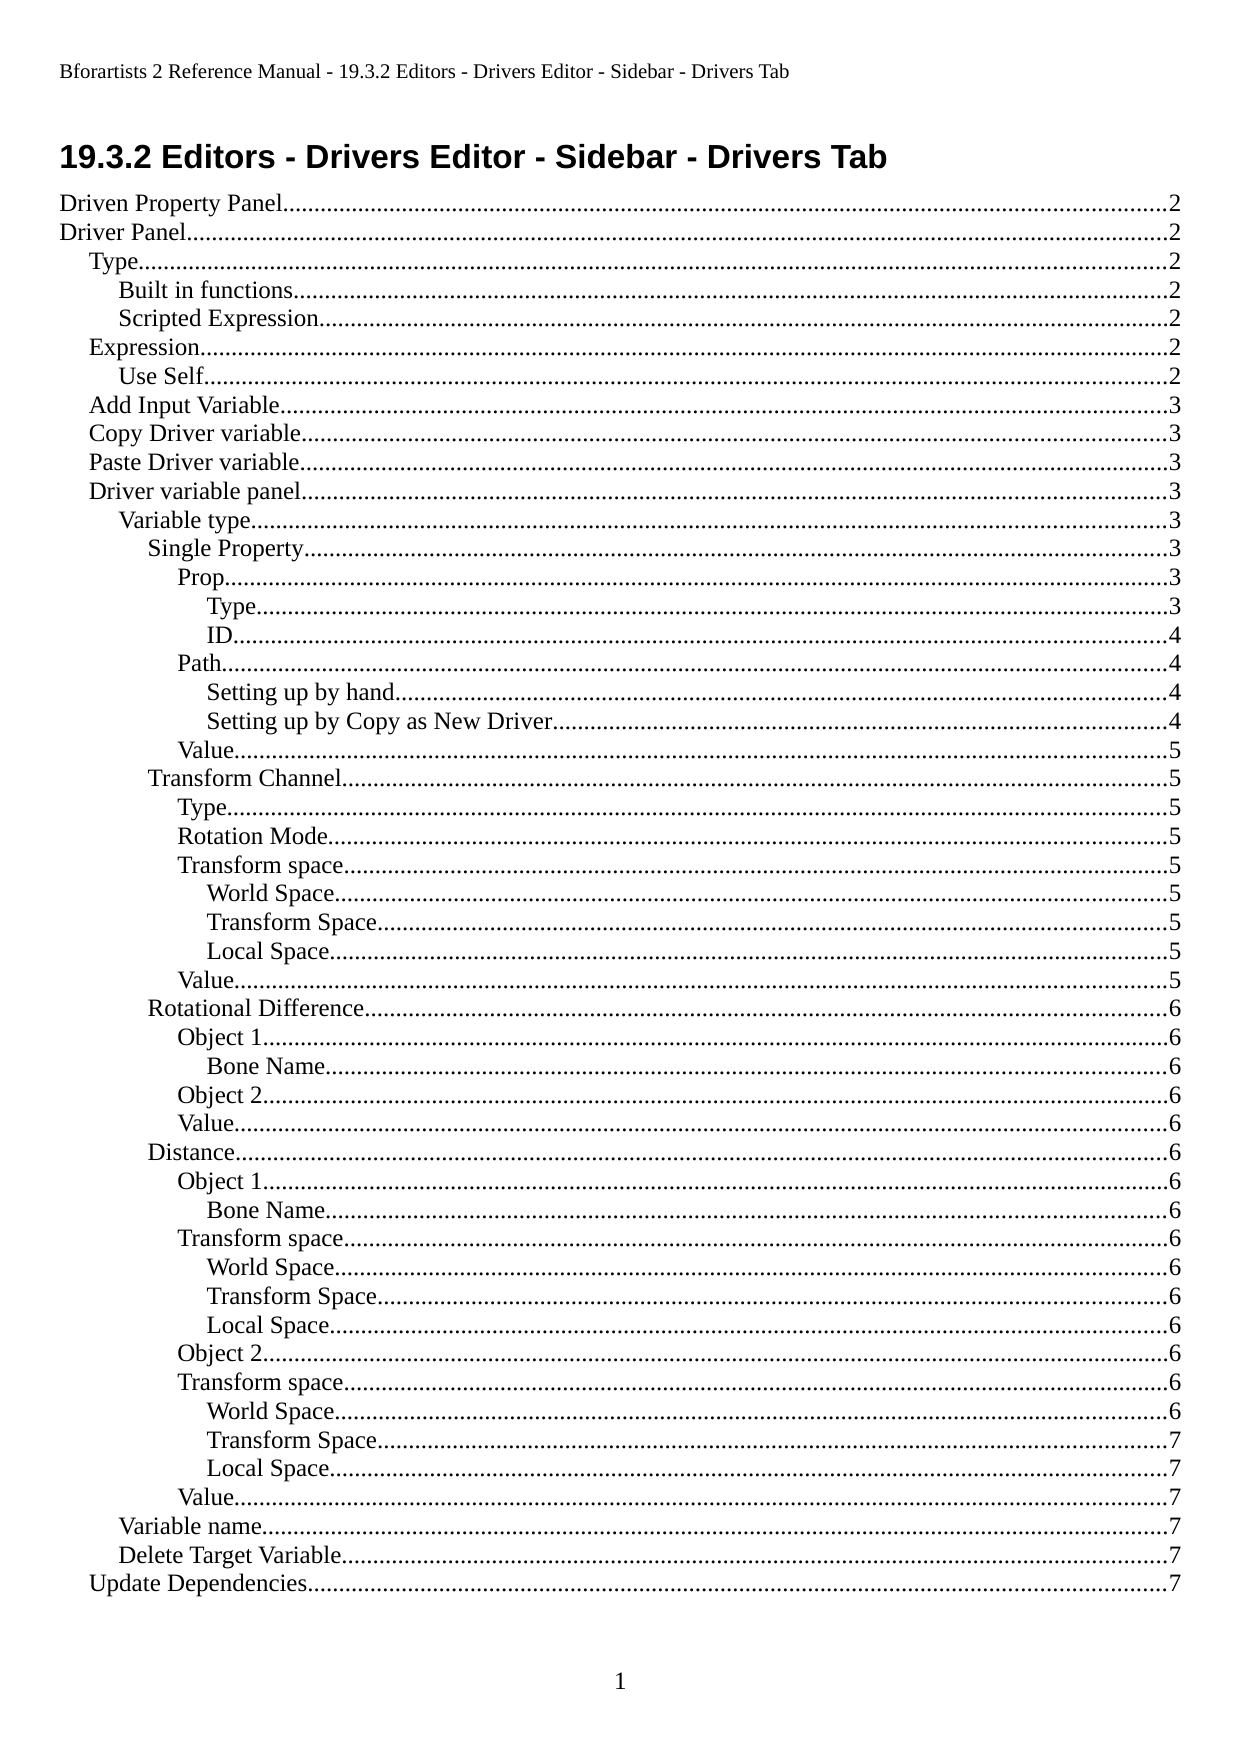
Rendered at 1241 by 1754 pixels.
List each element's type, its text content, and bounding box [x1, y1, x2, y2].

text Rotational Difference 6 [147, 993, 1181, 1022]
text Use Self 2 [118, 361, 1181, 390]
text Type 3 [206, 591, 1181, 620]
text Type 2 [88, 246, 1181, 275]
text Variable type 3 [118, 505, 1181, 533]
text ID 4 [206, 620, 1181, 648]
text Delete Target Variable 7 [118, 1540, 1181, 1568]
text Transform Space 6 [206, 1281, 1181, 1310]
text Transform space 5 [177, 850, 1181, 878]
subtitle 19.3.2 Editors - Drivers Editor - Sidebar - Drivers Tab [59, 138, 1181, 176]
text Local Space 7 [206, 1453, 1181, 1482]
text Transform space 6 [177, 1367, 1181, 1396]
text Copy Driver variable 3 [88, 418, 1181, 447]
text Transform Space 7 [206, 1425, 1181, 1453]
text Setting up by hand 4 [206, 677, 1181, 706]
text World Space 6 [206, 1396, 1181, 1425]
text Rotation Mode 5 [177, 821, 1181, 850]
text Built in functions 2 [118, 275, 1181, 303]
text Prop 3 [177, 562, 1181, 591]
text Transform Space 5 [206, 907, 1181, 936]
text Value 5 [177, 965, 1181, 993]
text Object 1 6 [177, 1022, 1181, 1051]
text Value 5 [177, 735, 1181, 763]
text Transform Channel 5 [147, 763, 1181, 792]
text Distance 6 [147, 1137, 1181, 1166]
text Object 1 6 [177, 1166, 1181, 1195]
text Bone Name 6 [206, 1195, 1181, 1223]
text Setting up by Copy as New Driver 4 [206, 706, 1181, 735]
text Local Space 5 [206, 936, 1181, 965]
text Driver variable panel 3 [88, 476, 1181, 505]
text Driven Property Panel 2 [59, 188, 1181, 217]
text Single Property 3 [147, 533, 1181, 562]
text Transform space 6 [177, 1223, 1181, 1252]
text Expression 2 [88, 332, 1181, 361]
text Scripted Expression 2 [118, 303, 1181, 332]
text Value 7 [177, 1482, 1181, 1511]
text Update Dependencies 7 [88, 1568, 1181, 1597]
text Value 6 [177, 1108, 1181, 1137]
text Type 5 [177, 792, 1181, 821]
text Bone Name 6 [206, 1051, 1181, 1080]
text Object 2 6 [177, 1080, 1181, 1108]
text World Space 5 [206, 878, 1181, 907]
text World Space 6 [206, 1252, 1181, 1281]
text Add Input Variable 3 [88, 390, 1181, 418]
text Path 4 [177, 648, 1181, 677]
text Driver Panel 2 [59, 217, 1181, 246]
text Variable name 7 [118, 1511, 1181, 1540]
text Local Space 6 [206, 1310, 1181, 1338]
text Paste Driver variable 3 [88, 447, 1181, 476]
text Object 2 6 [177, 1338, 1181, 1367]
